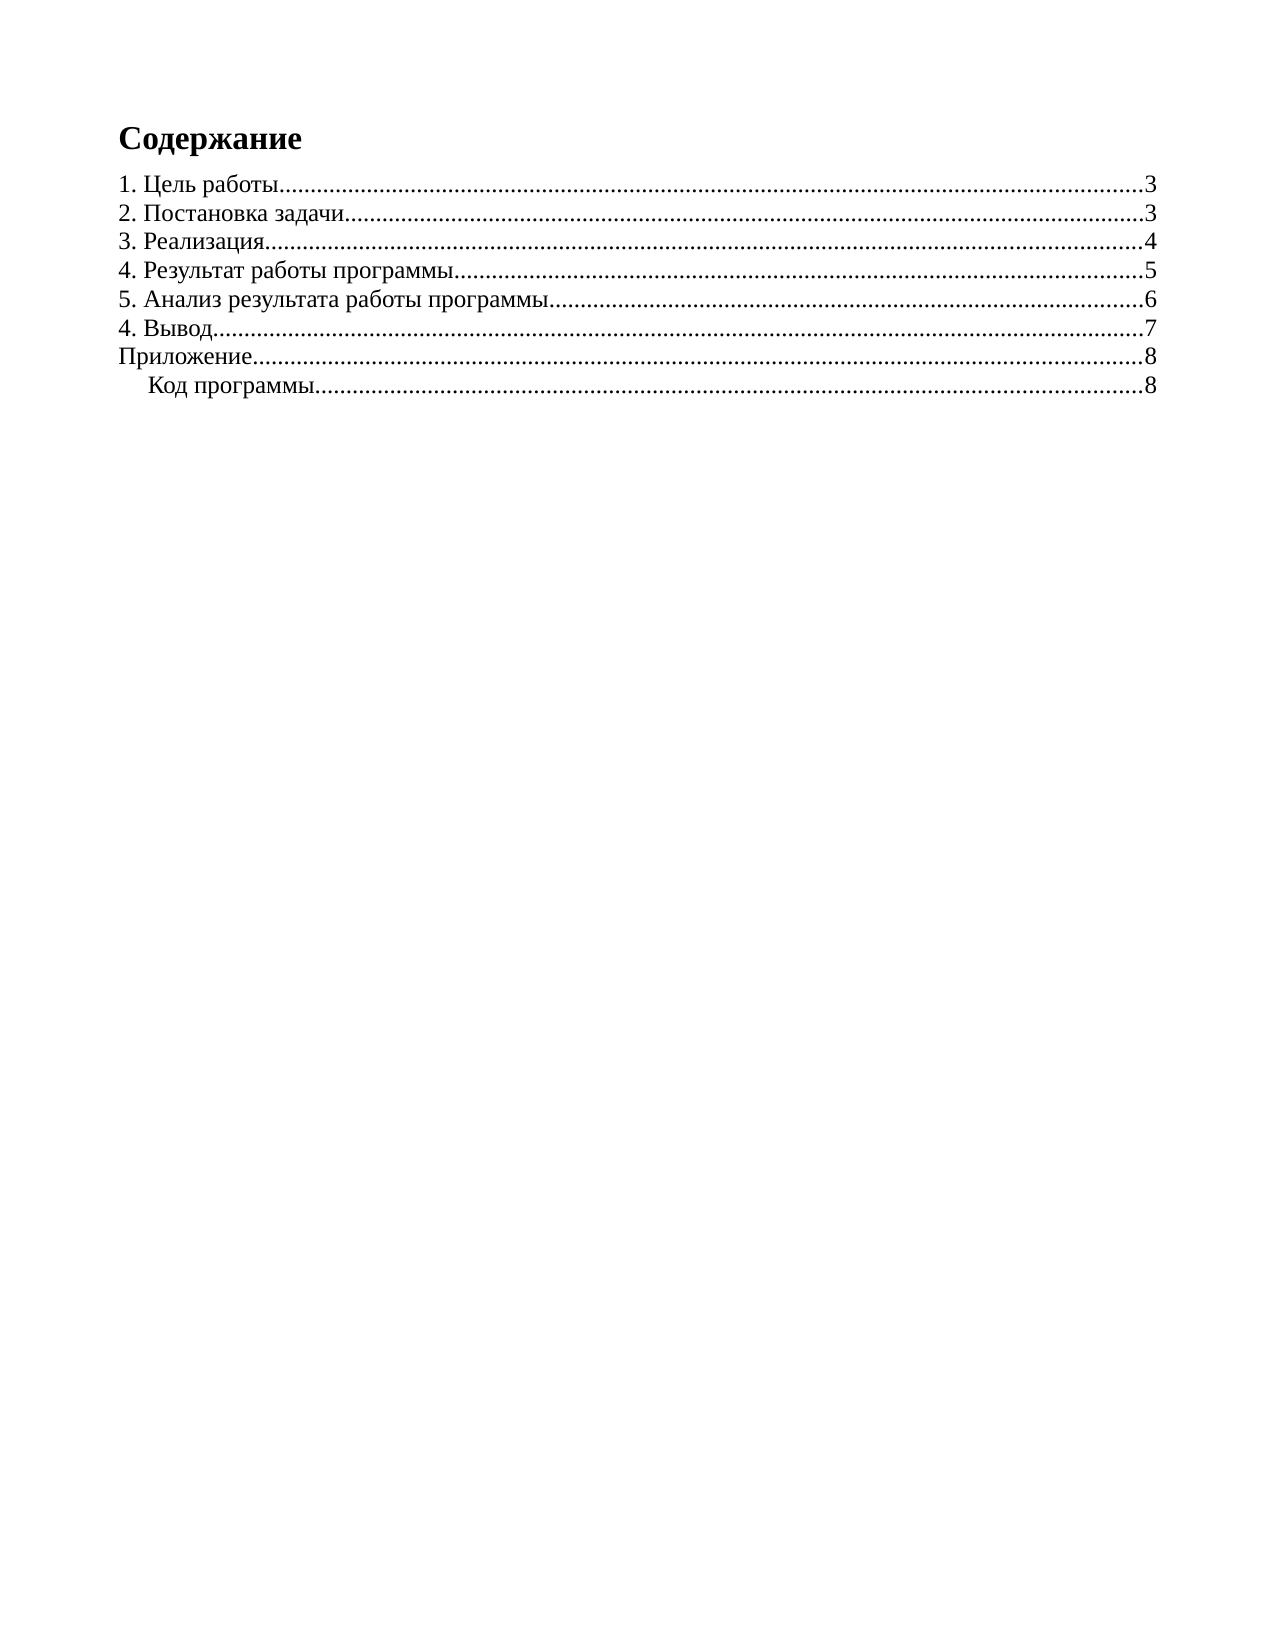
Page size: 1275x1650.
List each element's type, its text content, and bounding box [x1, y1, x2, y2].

text Приложение 8 [118, 341, 1157, 370]
text 3. Реализация 4 [118, 226, 1157, 255]
text 2. Постановка задачи 3 [118, 198, 1157, 226]
subtitle Содержание [118, 118, 1157, 156]
text 4. Вывод 7 [118, 313, 1157, 341]
text 5. Анализ результата работы программы 6 [118, 284, 1157, 313]
text 4. Результат работы программы 5 [118, 255, 1157, 284]
text 1. Цель работы 3 [118, 169, 1157, 198]
text Код программы 8 [148, 370, 1157, 399]
